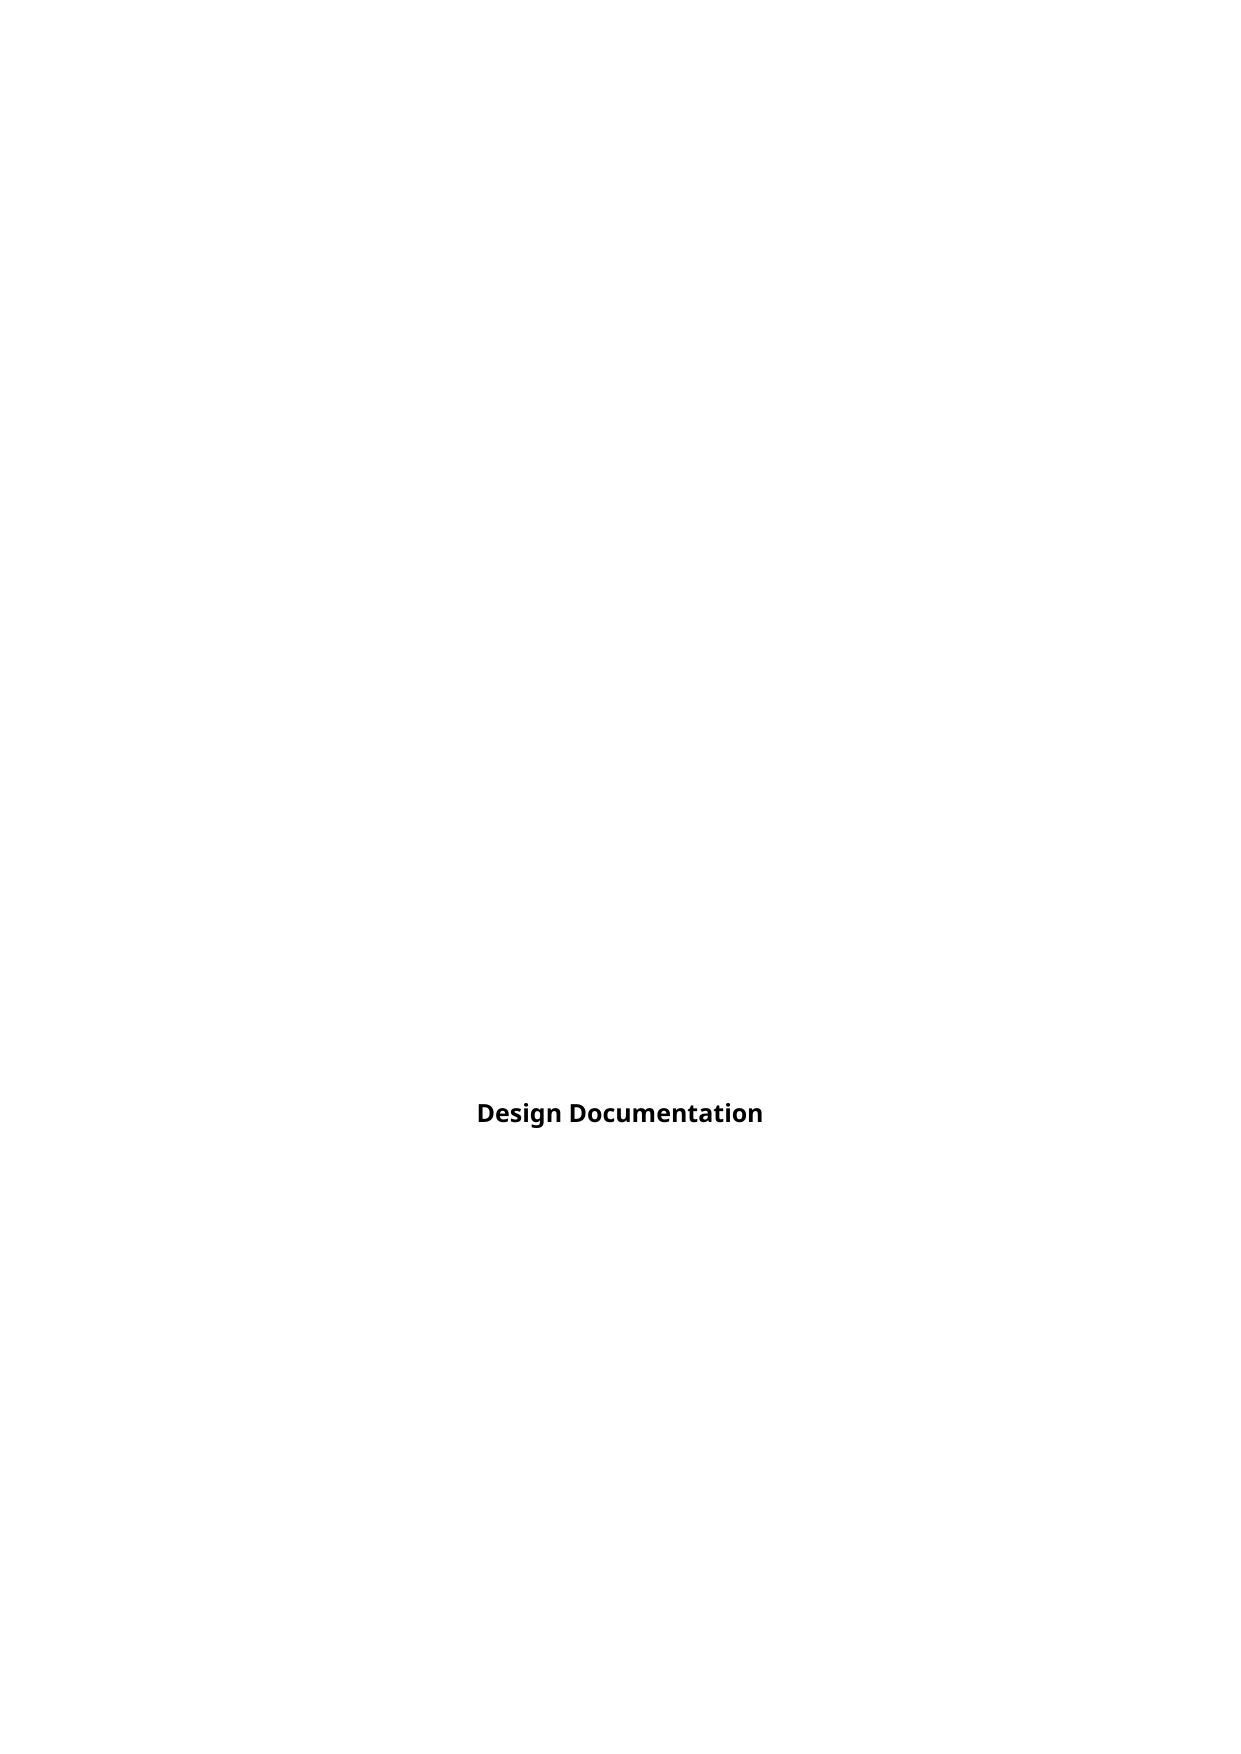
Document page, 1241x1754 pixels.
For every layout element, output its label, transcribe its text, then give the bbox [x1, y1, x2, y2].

text Design Documentation [118, 1096, 1122, 1130]
